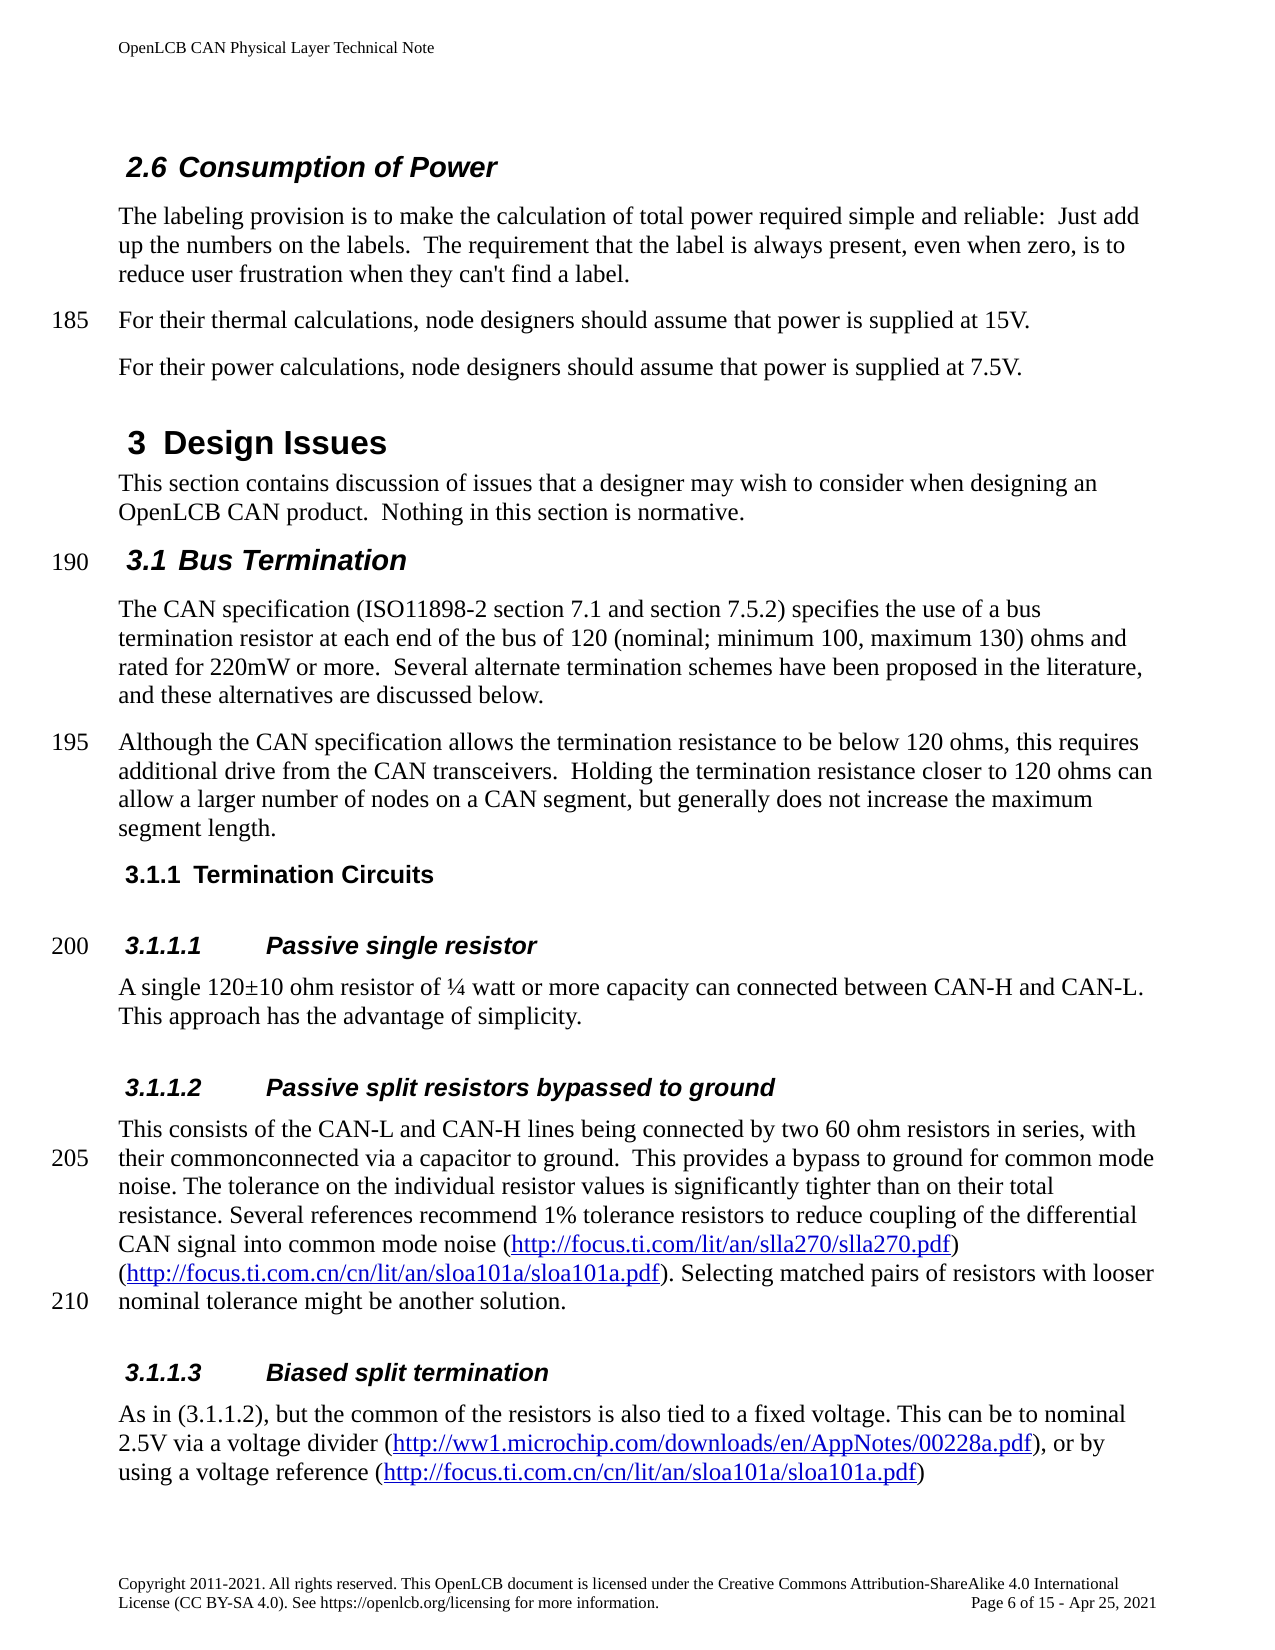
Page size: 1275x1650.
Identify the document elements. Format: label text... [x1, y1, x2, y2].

subtitle Design Issues [118, 423, 1157, 462]
subtitle Termination Circuits [118, 860, 1157, 888]
text For their thermal calculations, node designers should assume that power is supplied at 15V. [118, 305, 1157, 334]
text This consists of the CAN-L and CAN-H lines being connected by two 60 ohm resistors in series, with their common connected via a capacitor to ground. This provides a bypass to ground for common mode noise. The tolerance on the individual resistor values is significantly tighter than on their total resistance. Several references recommend 1% tolerance resistors to reduce coupling of the differential CAN signal into common mode noise (http://focus.ti.com/lit/an/slla270/slla270.pdf) (http://focus.ti.com.cn/cn/lit/an/sloa101a/sloa101a.pdf). Selecting matched pairs of resistors with looser nominal tolerance might be another solution. [118, 1114, 1157, 1315]
subtitle Biased split termination [118, 1358, 1157, 1387]
subtitle Bus Termination [118, 543, 1157, 577]
text For their power calculations, node designers should assume that power is supplied at 7.5V. [118, 352, 1157, 380]
text As in (3.1.1.2), but the common of the resistors is also tied to a fixed voltage. This can be to nominal 2.5V via a voltage divider (http://ww1.microchip.com/downloads/en/AppNotes/00228a.pdf), or by using a voltage reference (http://focus.ti.com.cn/cn/lit/an/sloa101a/sloa101a.pdf) [118, 1399, 1157, 1485]
subtitle Passive single resistor [118, 931, 1157, 960]
text This section contains discussion of issues that a designer may wish to consider when designing an OpenLCB CAN product. Nothing in this section is normative. [118, 468, 1157, 525]
text A single 120±10 ohm resistor of ¼ watt or more capacity can connected between CAN-H and CAN-L. This approach has the advantage of simplicity. [118, 972, 1157, 1030]
subtitle Passive split resistors bypassed to ground [118, 1073, 1157, 1101]
text The CAN specification (ISO11898-2 section 7.1 and section 7.5.2) specifies the use of a bus termination resistor at each end of the bus of 120 (nominal; minimum 100, maximum 130) ohms and rated for 220mW or more. Several alternate termination schemes have been proposed in the literature, and these alternatives are discussed below. [118, 594, 1157, 709]
text Although the CAN specification allows the termination resistance to be below 120 ohms, this requires additional drive from the CAN transceivers. Holding the termination resistance closer to 120 ohms can allow a larger number of nodes on a CAN segment, but generally does not increase the maximum segment length. [118, 727, 1157, 842]
subtitle Consumption of Power [118, 150, 1157, 183]
text The labeling provision is to make the calculation of total power required simple and reliable: Just add up the numbers on the labels. The requirement that the label is always present, even when zero, is to reduce user frustration when they can't find a label. [118, 201, 1157, 287]
